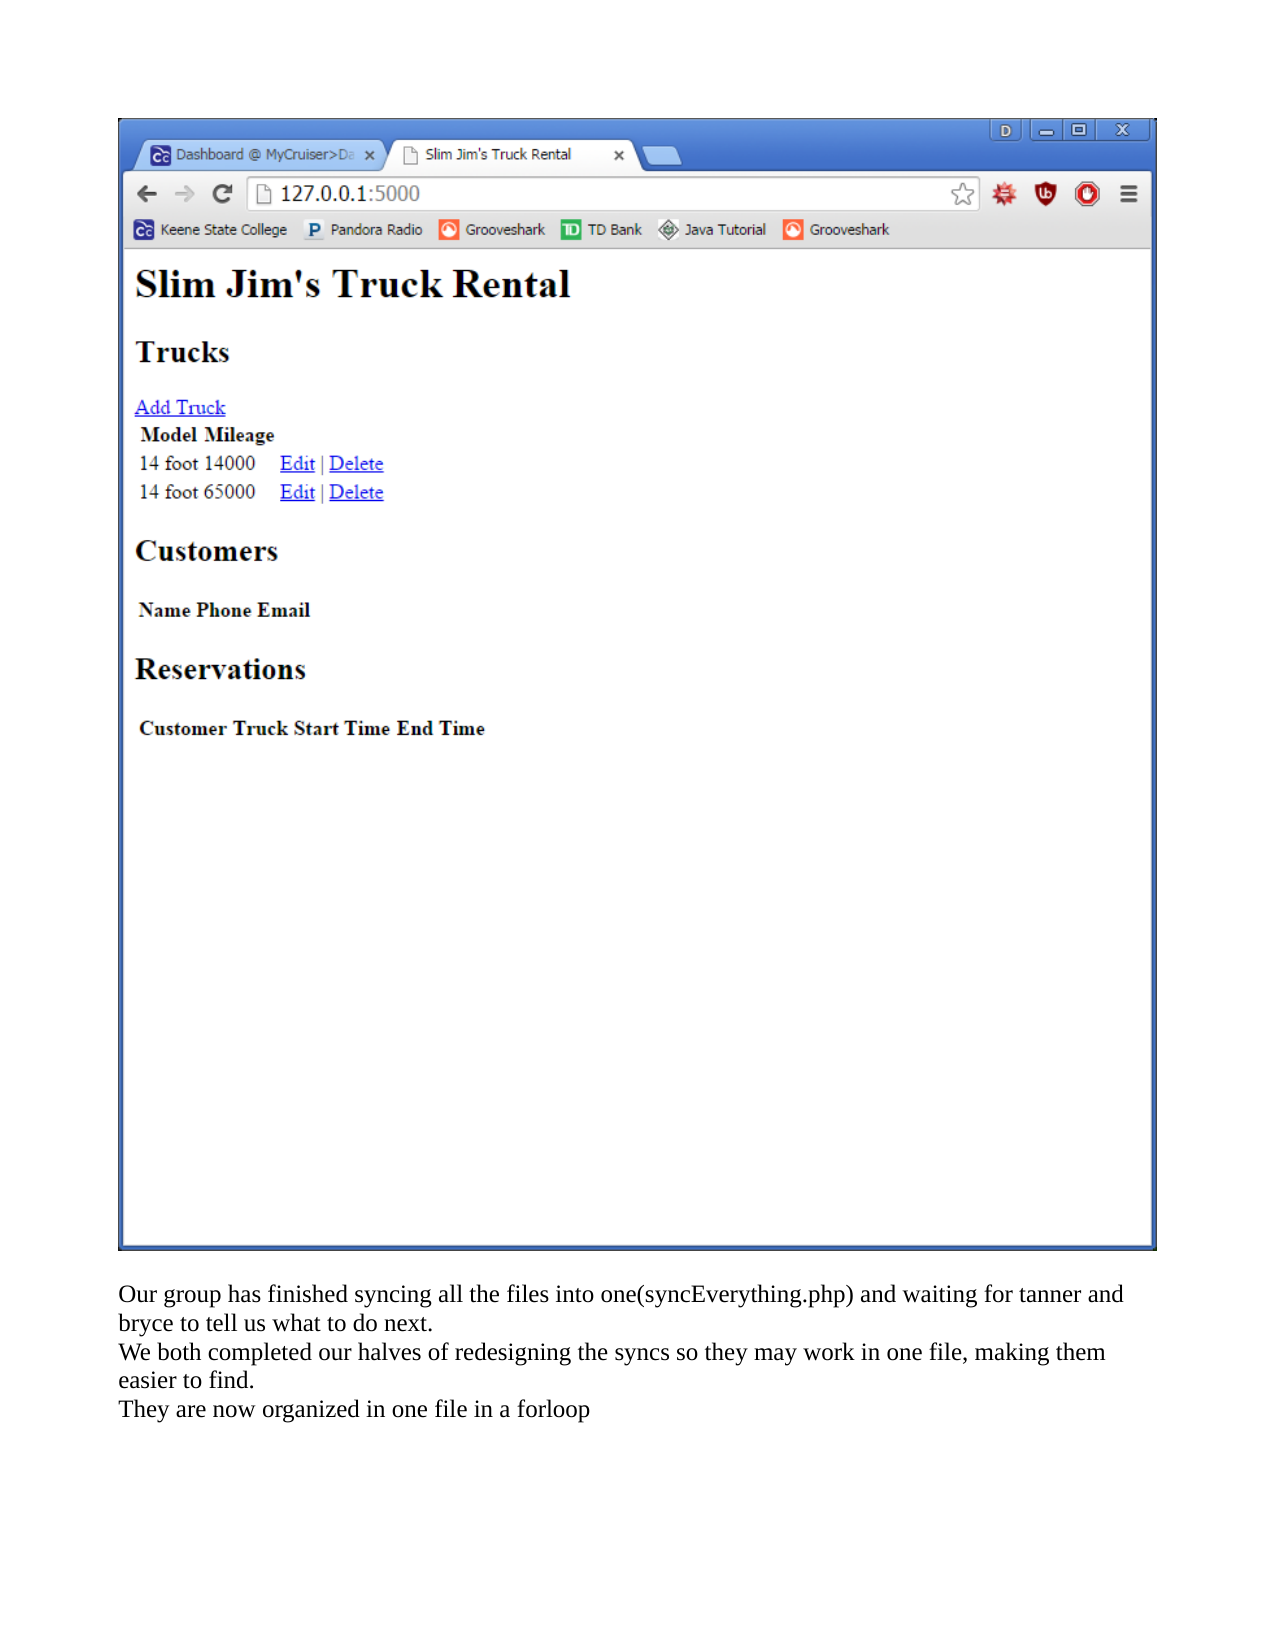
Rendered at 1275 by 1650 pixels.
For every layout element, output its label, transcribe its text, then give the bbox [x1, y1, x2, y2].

text They are now organized in one file in a forloop [118, 1394, 1157, 1423]
text Our group has finished syncing all the files into one(syncEverything.php) and waiting for tanner and bryce to tell us what to do next. [118, 1279, 1157, 1337]
text We both completed our halves of redesigning the syncs so they may work in one file, making them easier to find. [118, 1337, 1157, 1394]
picture [118, 118, 1157, 1251]
